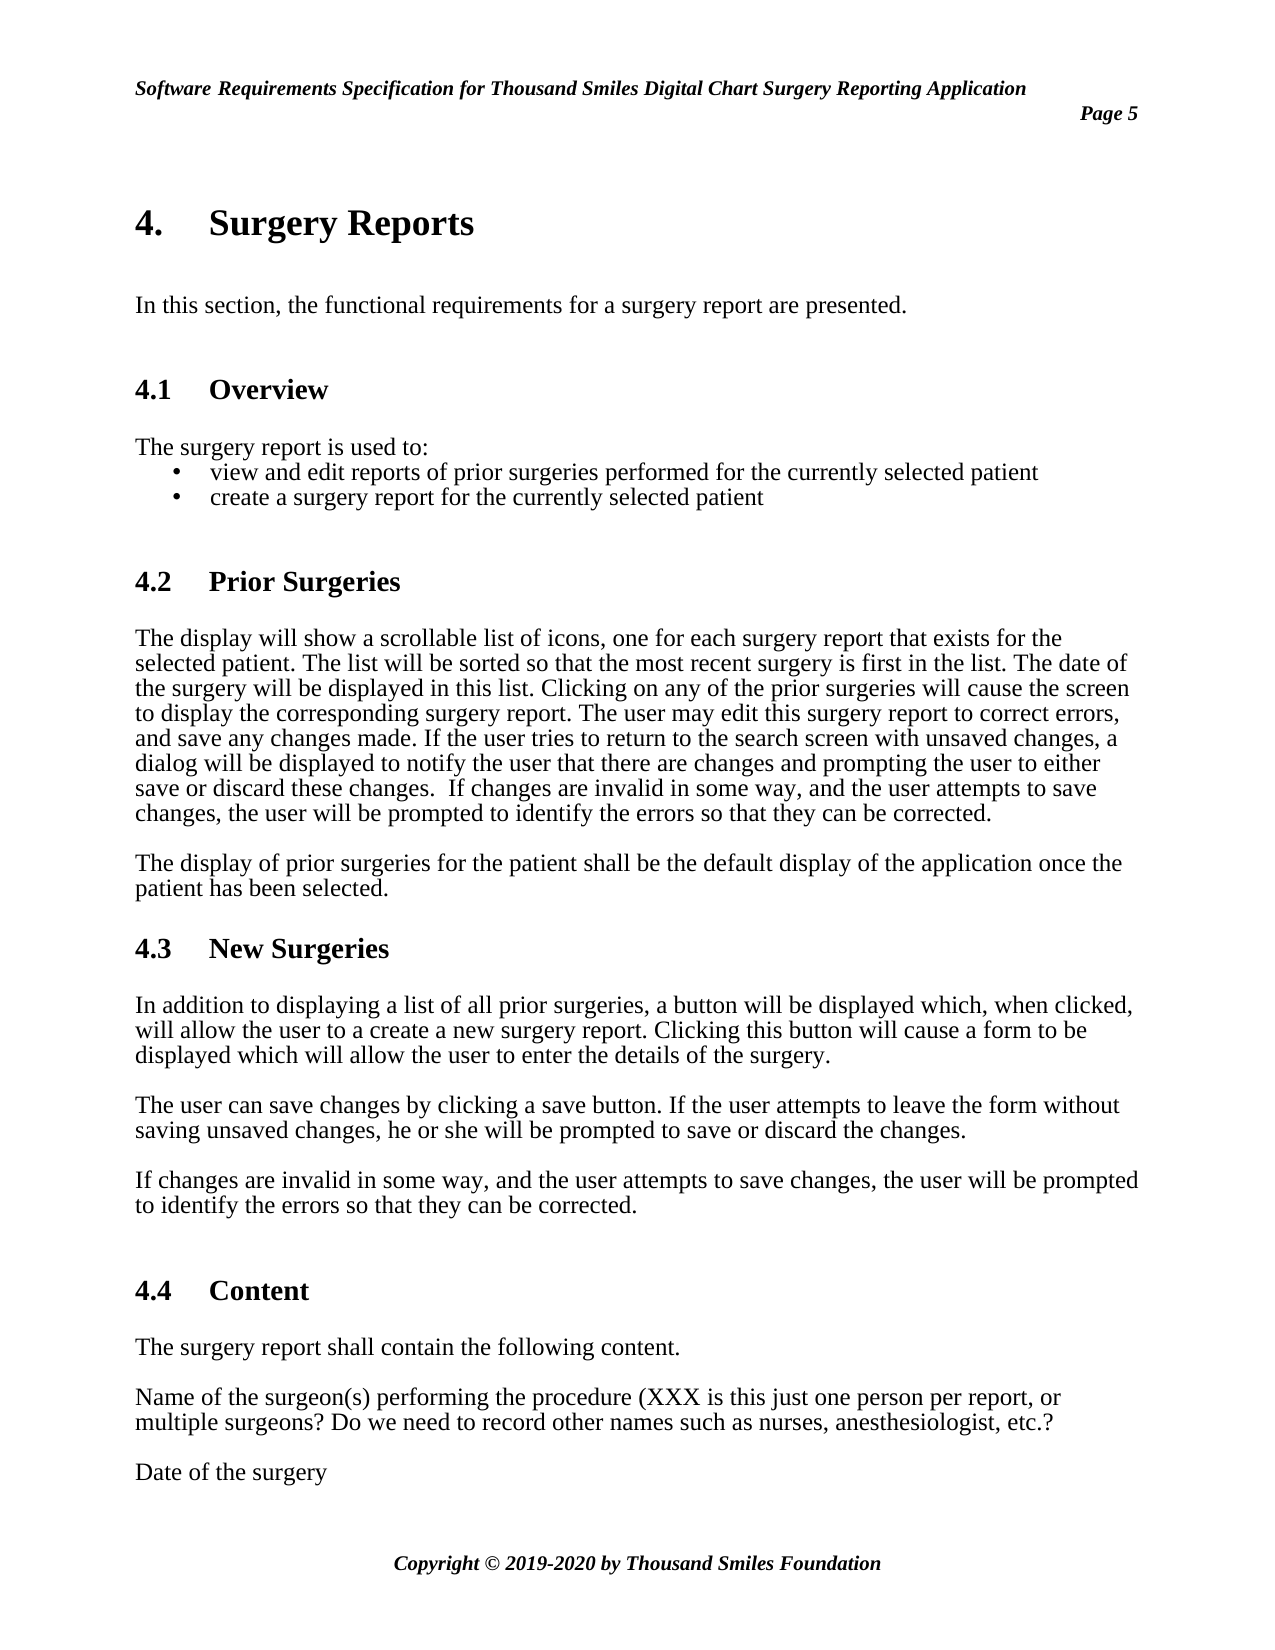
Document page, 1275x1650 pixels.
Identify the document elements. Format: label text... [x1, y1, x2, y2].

text The surgery report shall contain the following content. [135, 1336, 1140, 1361]
list view and edit reports of prior surgeries performed for the currently selected patient [172, 460, 1140, 485]
list create a surgery report for the currently selected patient [172, 485, 1140, 510]
subtitle New Surgeries [135, 931, 1140, 964]
text The surgery report is used to: [135, 435, 1140, 460]
subtitle Surgery Reports [135, 200, 1140, 243]
text If changes are invalid in some way, and the user attempts to save changes, the user will be prompted to identify the errors so that they can be corrected. [135, 1169, 1140, 1219]
text In addition to displaying a list of all prior surgeries, a button will be displayed which, when clicked, will allow the user to a create a new surgery report. Clicking this button will cause a form to be displayed which will allow the user to enter the details of the surgery. [135, 994, 1140, 1069]
text In this section, the functional requirements for a surgery report are presented. [135, 293, 1140, 318]
text Name of the surgeon(s) performing the procedure (XXX is this just one person per report, or multiple surgeons? Do we need to record other names such as nurses, anesthesiologist, etc.? [135, 1386, 1140, 1436]
subtitle Overview [135, 372, 1140, 406]
subtitle Prior Surgeries [135, 564, 1140, 598]
text The display of prior surgeries for the patient shall be the default display of the application once the patient has been selected. [135, 852, 1140, 902]
text The display will show a scrollable list of icons, one for each surgery report that exists for the selected patient. The list will be sorted so that the most recent surgery is first in the list. The date of the surgery will be displayed in this list. Clicking on any of the prior surgeries will cause the screen to display the corresponding surgery report. The user may edit this surgery report to correct errors, and save any changes made. If the user tries to return to the search screen with unsaved changes, a dialog will be displayed to notify the user that there are changes and prompting the user to either save or discard these changes. If changes are invalid in some way, and the user attempts to save changes, the user will be prompted to identify the errors so that they can be corrected. [135, 627, 1140, 827]
text Date of the surgery [135, 1461, 1140, 1486]
subtitle Content [135, 1273, 1140, 1306]
text The user can save changes by clicking a save button. If the user attempts to leave the form without saving unsaved changes, he or she will be prompted to save or discard the changes. [135, 1094, 1140, 1144]
